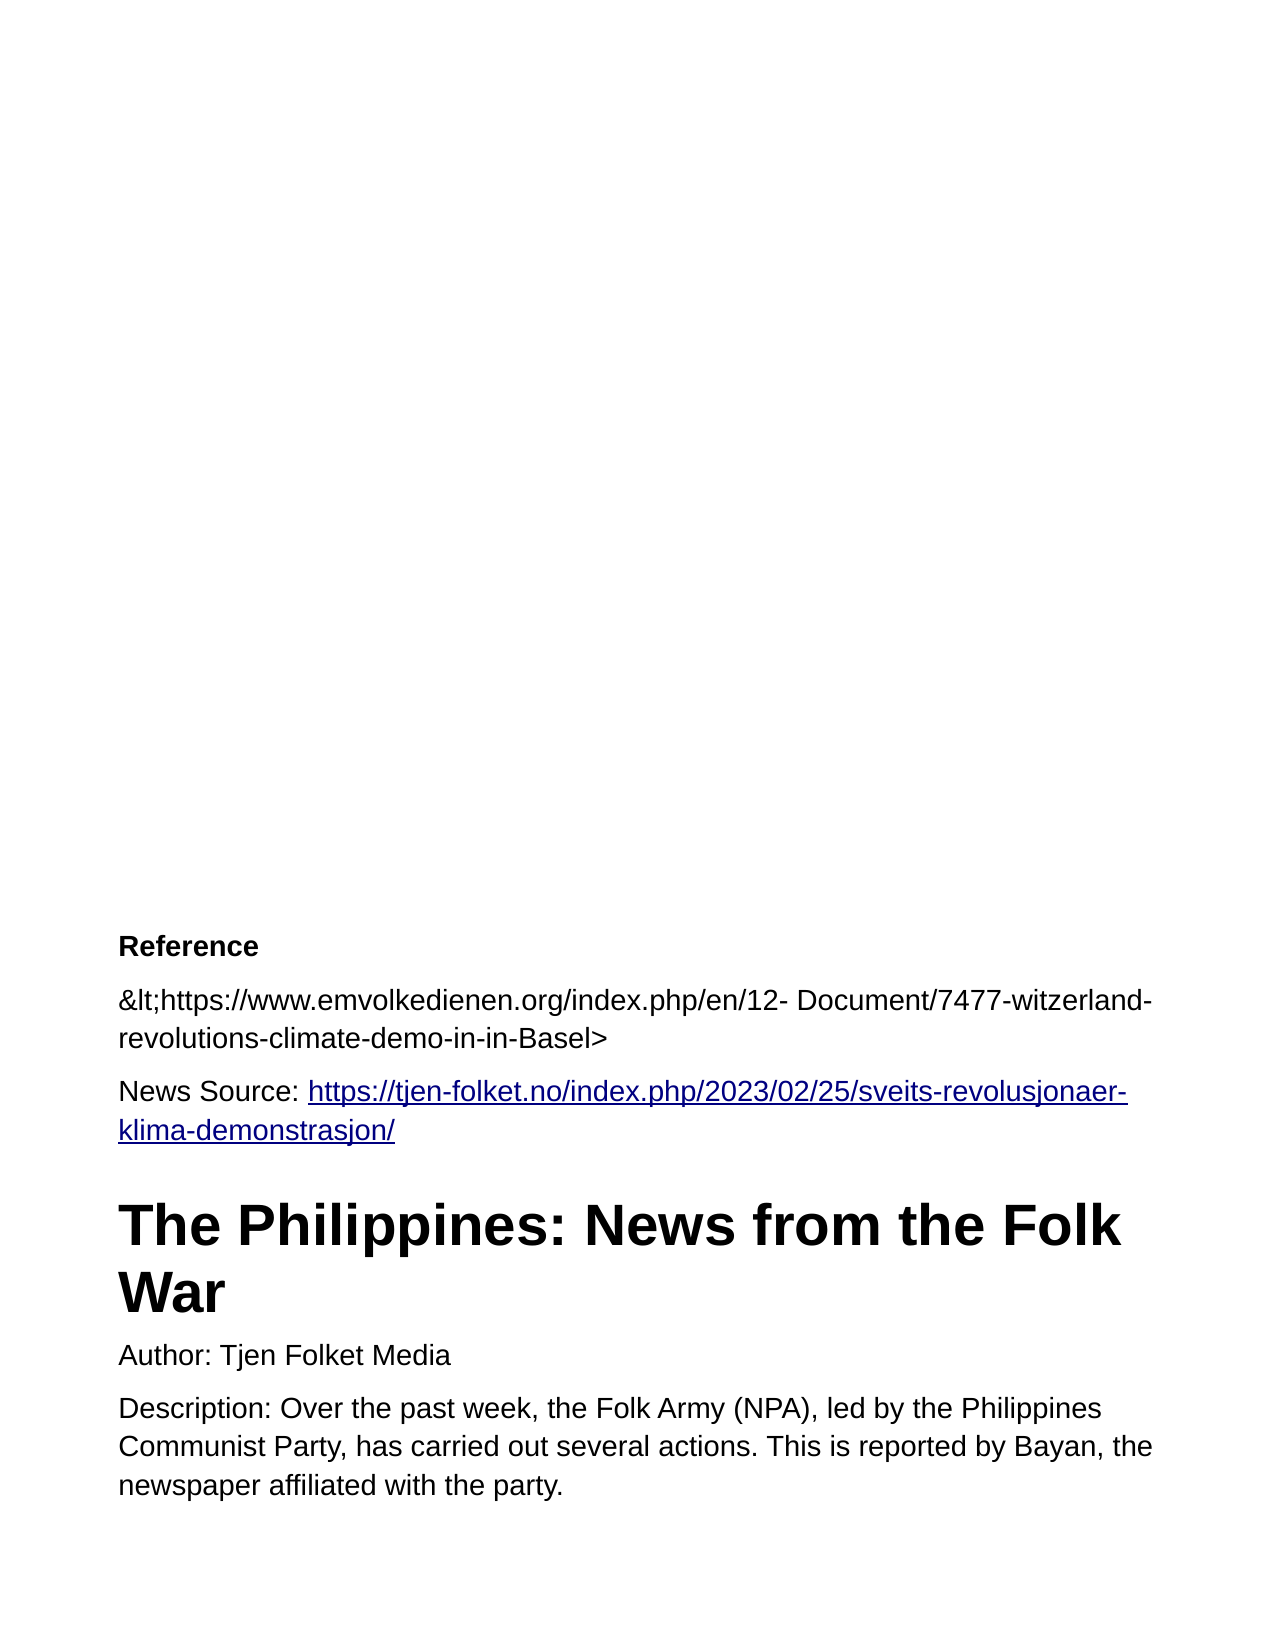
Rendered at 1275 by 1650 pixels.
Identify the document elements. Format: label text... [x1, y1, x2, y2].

text &lt;https://www.emvolkedienen.org/index.php/en/12- Document/7477-witzerland-revolutions-climate-demo-in-in-Basel> [118, 982, 1157, 1054]
subtitle The Philippines: News from the Folk War [118, 1191, 1157, 1325]
text Author: Tjen Folket Media [118, 1337, 1157, 1371]
text Reference [118, 118, 1157, 963]
text News Source: https://tjen-folket.no/index.php/2023/02/25/sveits-revolusjonaer-klima-demonstrasjon/ [118, 1074, 1157, 1146]
text Description: Over the past week, the Folk Army (NPA), led by the Philippines Communist Party, has carried out several actions. This is reported by Bayan, the newspaper affiliated with the party. [118, 1391, 1157, 1501]
